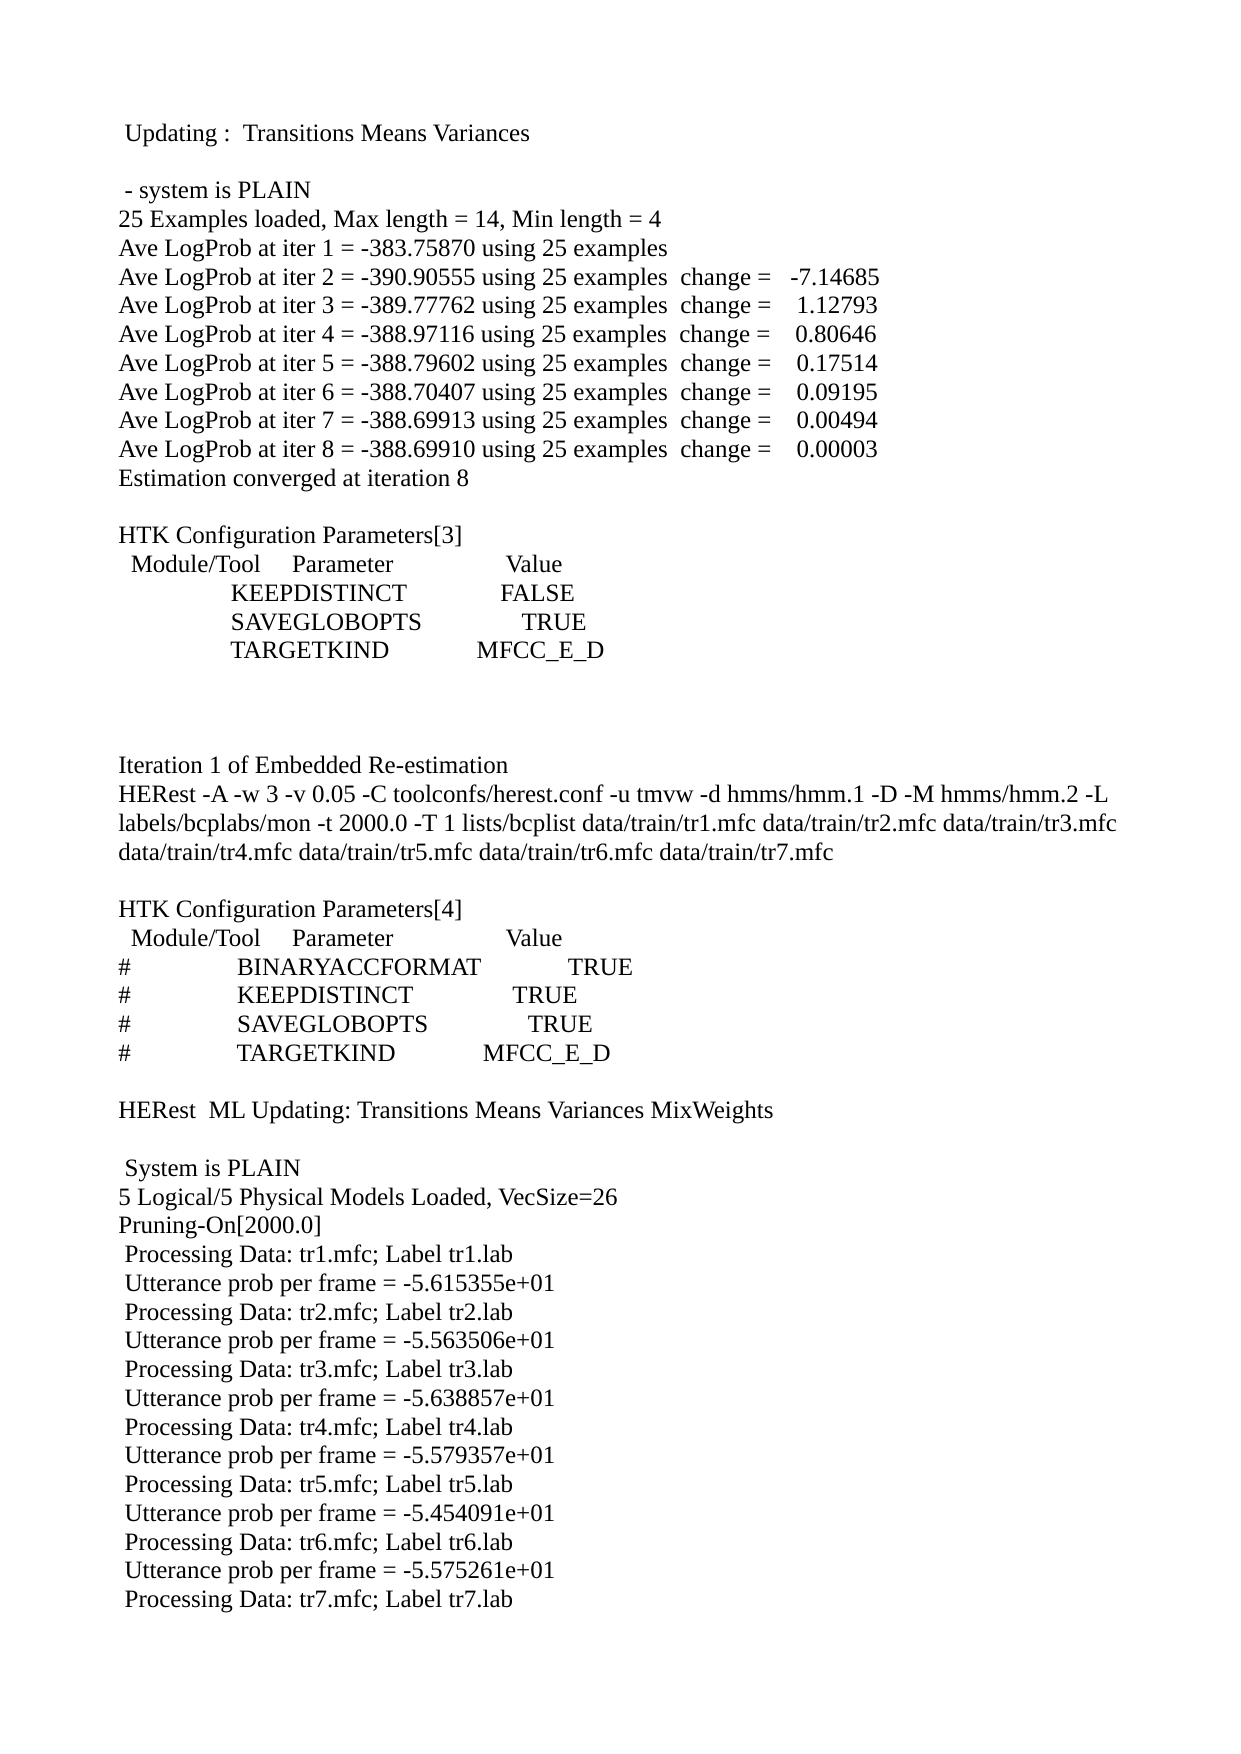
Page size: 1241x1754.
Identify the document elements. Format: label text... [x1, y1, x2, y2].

text KEEPDISTINCT FALSE [118, 578, 1122, 607]
text HERest ML Updating: Transitions Means Variances MixWeights [118, 1096, 1122, 1124]
text Processing Data: tr1.mfc; Label tr1.lab [118, 1239, 1122, 1268]
text HTK Configuration Parameters[3] [118, 521, 1122, 549]
text # BINARYACCFORMAT TRUE [118, 952, 1122, 981]
text Utterance prob per frame = -5.575261e+01 [118, 1556, 1122, 1584]
text Utterance prob per frame = -5.579357e+01 [118, 1441, 1122, 1469]
text Ave LogProb at iter 2 = -390.90555 using 25 examples change = -7.14685 [118, 262, 1122, 291]
text Processing Data: tr4.mfc; Label tr4.lab [118, 1412, 1122, 1441]
text Utterance prob per frame = -5.563506e+01 [118, 1326, 1122, 1354]
text Iteration 1 of Embedded Re-estimation [118, 751, 1122, 779]
text Utterance prob per frame = -5.615355e+01 [118, 1268, 1122, 1297]
text Ave LogProb at iter 5 = -388.79602 using 25 examples change = 0.17514 [118, 348, 1122, 377]
text Ave LogProb at iter 1 = -383.75870 using 25 examples [118, 233, 1122, 262]
text HTK Configuration Parameters[4] [118, 894, 1122, 923]
text Module/Tool Parameter Value [118, 923, 1122, 952]
text Estimation converged at iteration 8 [118, 463, 1122, 492]
text TARGETKIND MFCC_E_D [118, 636, 1122, 664]
text 25 Examples loaded, Max length = 14, Min length = 4 [118, 204, 1122, 233]
text Ave LogProb at iter 3 = -389.77762 using 25 examples change = 1.12793 [118, 291, 1122, 319]
text # KEEPDISTINCT TRUE [118, 981, 1122, 1009]
text HERest -A -w 3 -v 0.05 -C toolconfs/herest.conf -u tmvw -d hmms/hmm.1 -D -M hmms/hmm.2 -L labels/bcplabs/mon -t 2000.0 -T 1 lists/bcplist data/train/tr1.mfc data/train/tr2.mfc data/train/tr3.mfc data/train/tr4.mfc data/train/tr5.mfc data/train/tr6.mfc data/train/tr7.mfc [118, 779, 1122, 866]
text Processing Data: tr5.mfc; Label tr5.lab [118, 1469, 1122, 1498]
text Processing Data: tr7.mfc; Label tr7.lab [118, 1584, 1122, 1613]
text # SAVEGLOBOPTS TRUE [118, 1009, 1122, 1038]
text Module/Tool Parameter Value [118, 549, 1122, 578]
text Utterance prob per frame = -5.454091e+01 [118, 1498, 1122, 1527]
text Ave LogProb at iter 4 = -388.97116 using 25 examples change = 0.80646 [118, 319, 1122, 348]
text # TARGETKIND MFCC_E_D [118, 1038, 1122, 1067]
text Processing Data: tr3.mfc; Label tr3.lab [118, 1354, 1122, 1383]
text Processing Data: tr2.mfc; Label tr2.lab [118, 1297, 1122, 1326]
text - system is PLAIN [118, 176, 1122, 204]
text Ave LogProb at iter 8 = -388.69910 using 25 examples change = 0.00003 [118, 434, 1122, 463]
text Ave LogProb at iter 6 = -388.70407 using 25 examples change = 0.09195 [118, 377, 1122, 406]
text System is PLAIN [118, 1153, 1122, 1182]
text Ave LogProb at iter 7 = -388.69913 using 25 examples change = 0.00494 [118, 406, 1122, 434]
text Pruning-On[2000.0] [118, 1211, 1122, 1239]
text 5 Logical/5 Physical Models Loaded, VecSize=26 [118, 1182, 1122, 1211]
text SAVEGLOBOPTS TRUE [118, 607, 1122, 636]
text Updating : Transitions Means Variances [118, 118, 1122, 147]
text Utterance prob per frame = -5.638857e+01 [118, 1383, 1122, 1412]
text Processing Data: tr6.mfc; Label tr6.lab [118, 1527, 1122, 1556]
